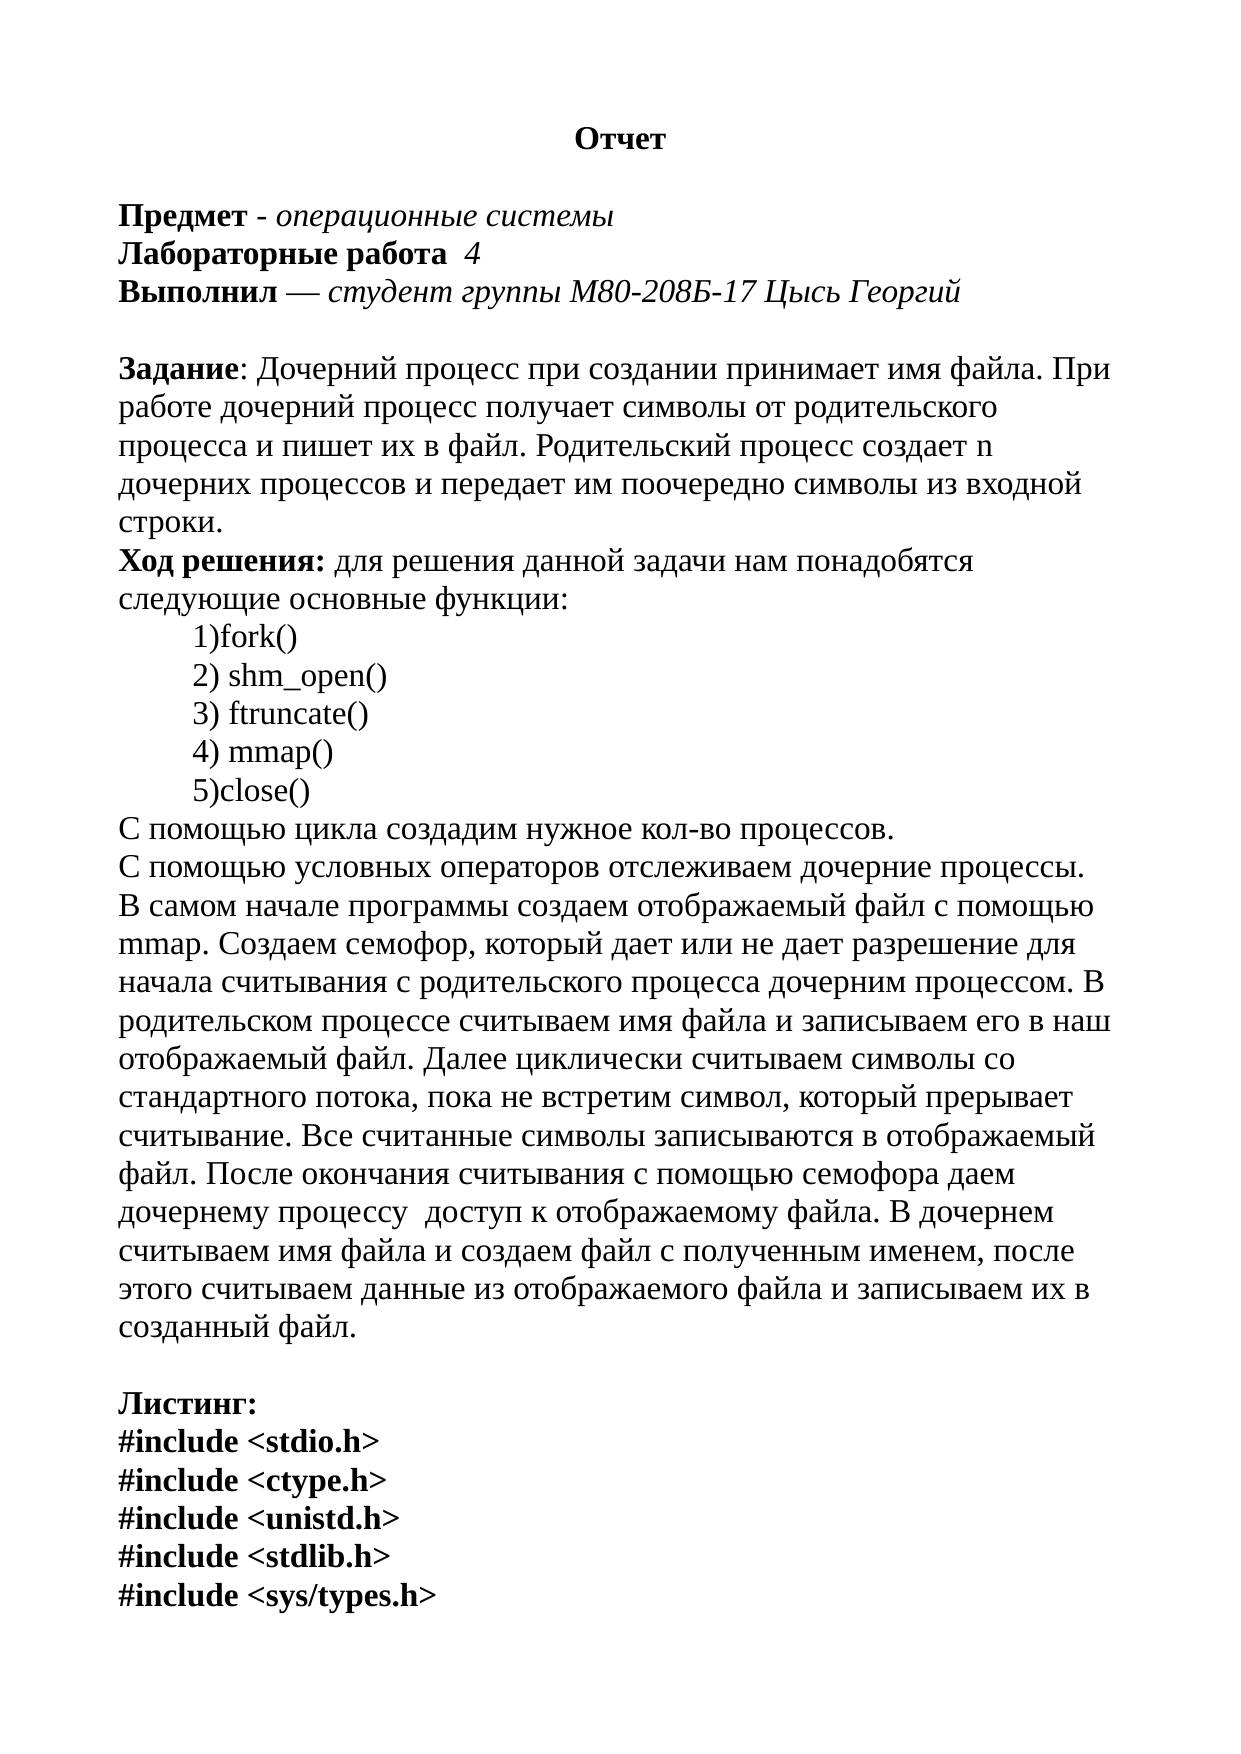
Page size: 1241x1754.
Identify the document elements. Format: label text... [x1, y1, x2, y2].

text 5)close() [118, 770, 1122, 808]
text 4) mmap() [118, 731, 1122, 770]
text Выполнил — студент группы М80-208Б-17 Цысь Георгий [118, 271, 1122, 310]
text С помощью цикла создадим нужное кол-во процессов. С помощью условных операторов отслеживаем дочерние процессы. [118, 808, 1122, 885]
text #include <ctype.h> [118, 1460, 1122, 1498]
text 2) shm_open() [118, 655, 1122, 693]
text #include <stdio.h> [118, 1421, 1122, 1460]
text 1)fork() [118, 616, 1122, 655]
text #include <unistd.h> [118, 1498, 1122, 1536]
text 3) ftruncate() [118, 693, 1122, 731]
text Отчет [118, 118, 1122, 156]
text #include <stdlib.h> [118, 1536, 1122, 1575]
text Ход решения: для решения данной задачи нам понадобятся следующие основные функции: [118, 540, 1122, 616]
text В самом начале программы создаем отображаемый файл с помощью mmap. Создаем семофор, который дает или не дает разрешение для начала считывания с родительского процесса дочерним процессом. В родительском процессе считываем имя файла и записываем его в наш отображаемый файл. Далее циклически считываем символы со стандартного потока, пока не встретим символ, который прерывает считывание. Все считанные символы записываются в отображаемый файл. После окончания считывания с помощью семофора даем дочернему процессу доступ к отображаемому файла. В дочернем считываем имя файла и создаем файл с полученным именем, после этого считываем данные из отображаемого файла и записываем их в созданный файл. [118, 885, 1122, 1345]
text Лабораторные работа 4 [118, 233, 1122, 271]
text Листинг: [118, 1383, 1122, 1421]
text #include <sys/types.h> [118, 1575, 1122, 1613]
text Задание: Дочерний процесс при создании принимает имя файла. При работе дочерний процесс получает символы от родительского процесса и пишет их в файл. Родительский процесс создает n дочерних процессов и передает им поочередно символы из входной строки. [118, 348, 1122, 540]
text Предмет - операционные системы [118, 195, 1122, 233]
